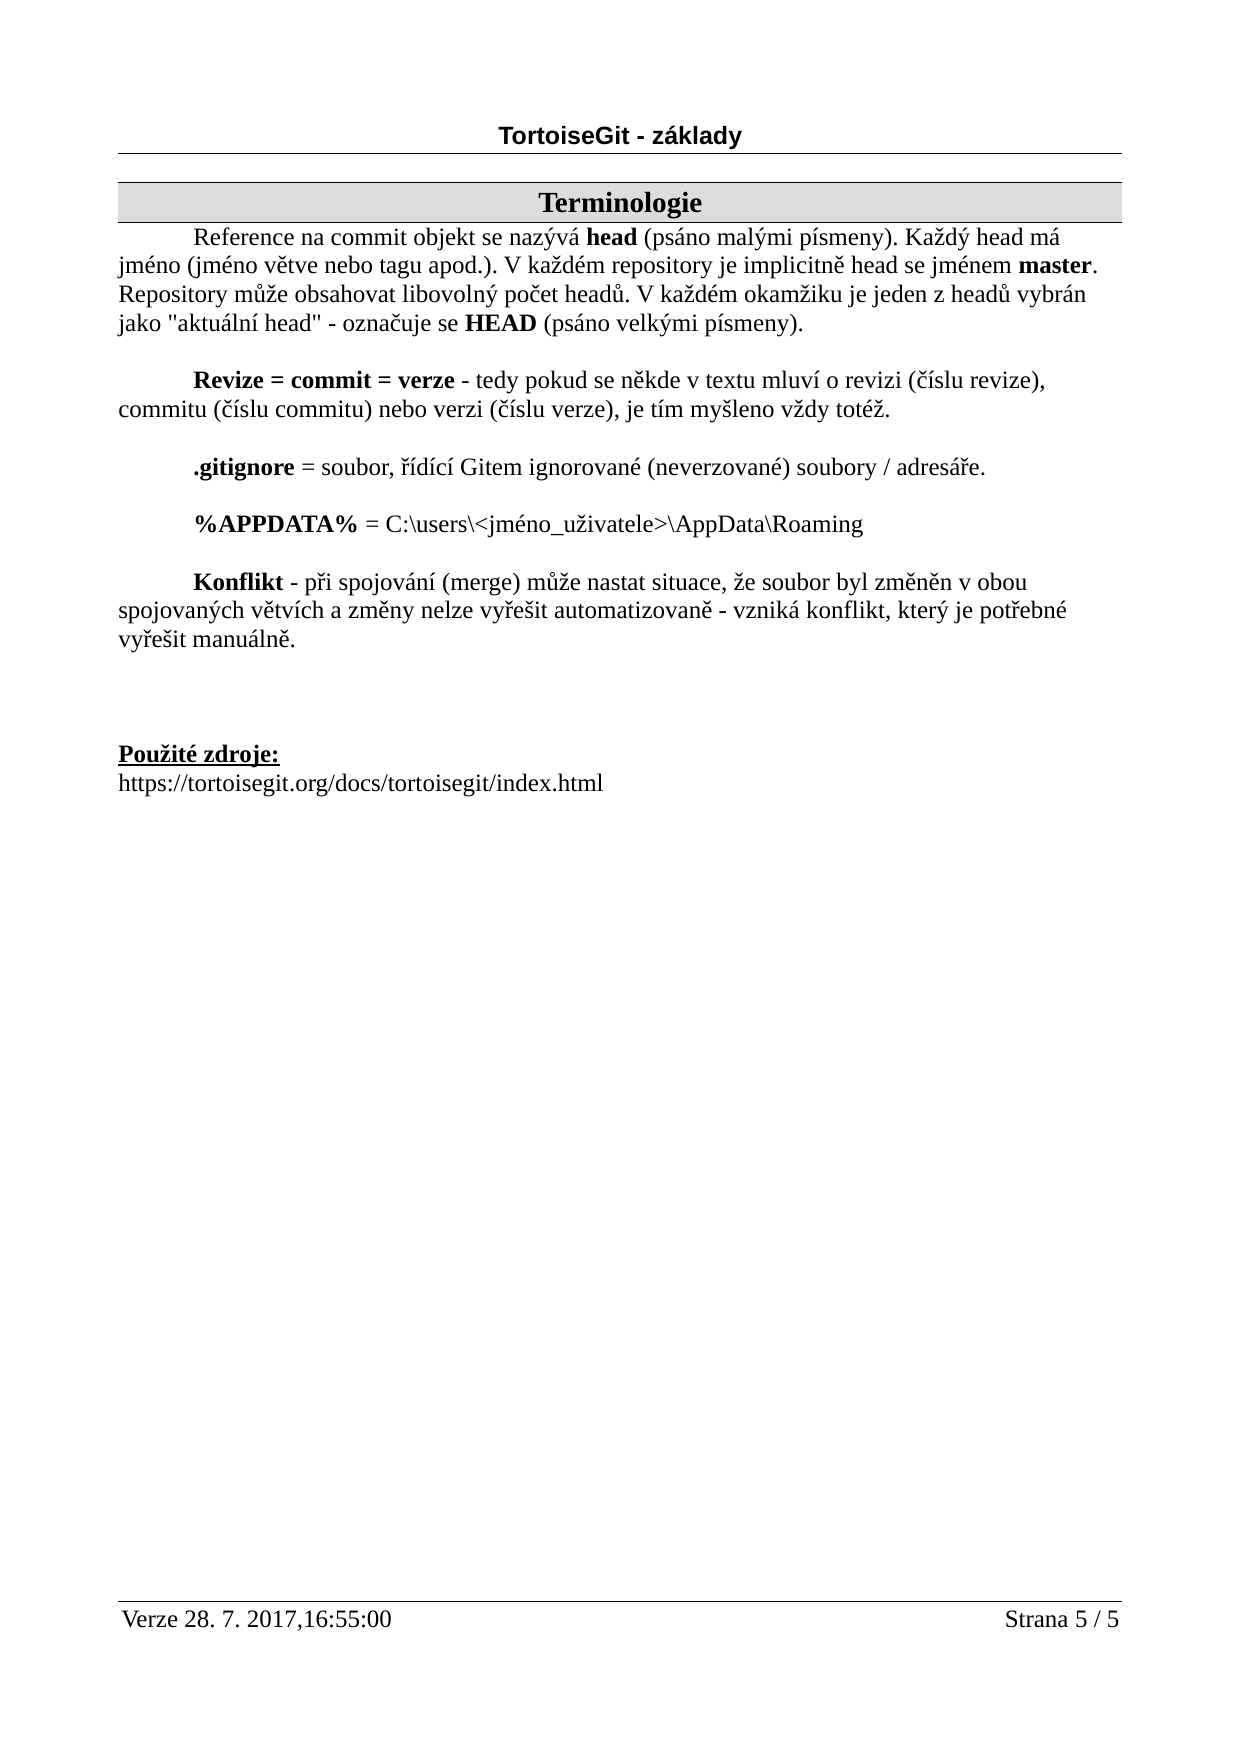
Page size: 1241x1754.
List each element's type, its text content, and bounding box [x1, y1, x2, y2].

text %APPDATA% = C:\users\<jméno_uživatele>\AppData\Roaming [118, 509, 1122, 538]
text https://tortoisegit.org/docs/tortoisegit/index.html [118, 768, 1122, 797]
text Terminologie [118, 183, 1122, 222]
text .gitignore = soubor, řídící Gitem ignorované (neverzované) soubory / adresáře. [118, 452, 1122, 481]
text Použité zdroje: [118, 739, 1122, 768]
text Revize = commit = verze - tedy pokud se někde v textu mluví o revizi (číslu revize), commitu (číslu commitu) nebo verzi (číslu verze), je tím myšleno vždy totéž. [118, 366, 1122, 423]
text Konflikt - při spojování (merge) může nastat situace, že soubor byl změněn v obou spojovaných větvích a změny nelze vyřešit automatizovaně - vzniká konflikt, který je potřebné vyřešit manuálně. [118, 567, 1122, 653]
text Reference na commit objekt se nazývá head (psáno malými písmeny). Každý head má jméno (jméno větve nebo tagu apod.). V každém repository je implicitně head se jménem master. Repository může obsahovat libovolný počet headů. V každém okamžiku je jeden z headů vybrán jako "aktuální head" - označuje se HEAD (psáno velkými písmeny). [118, 223, 1122, 337]
